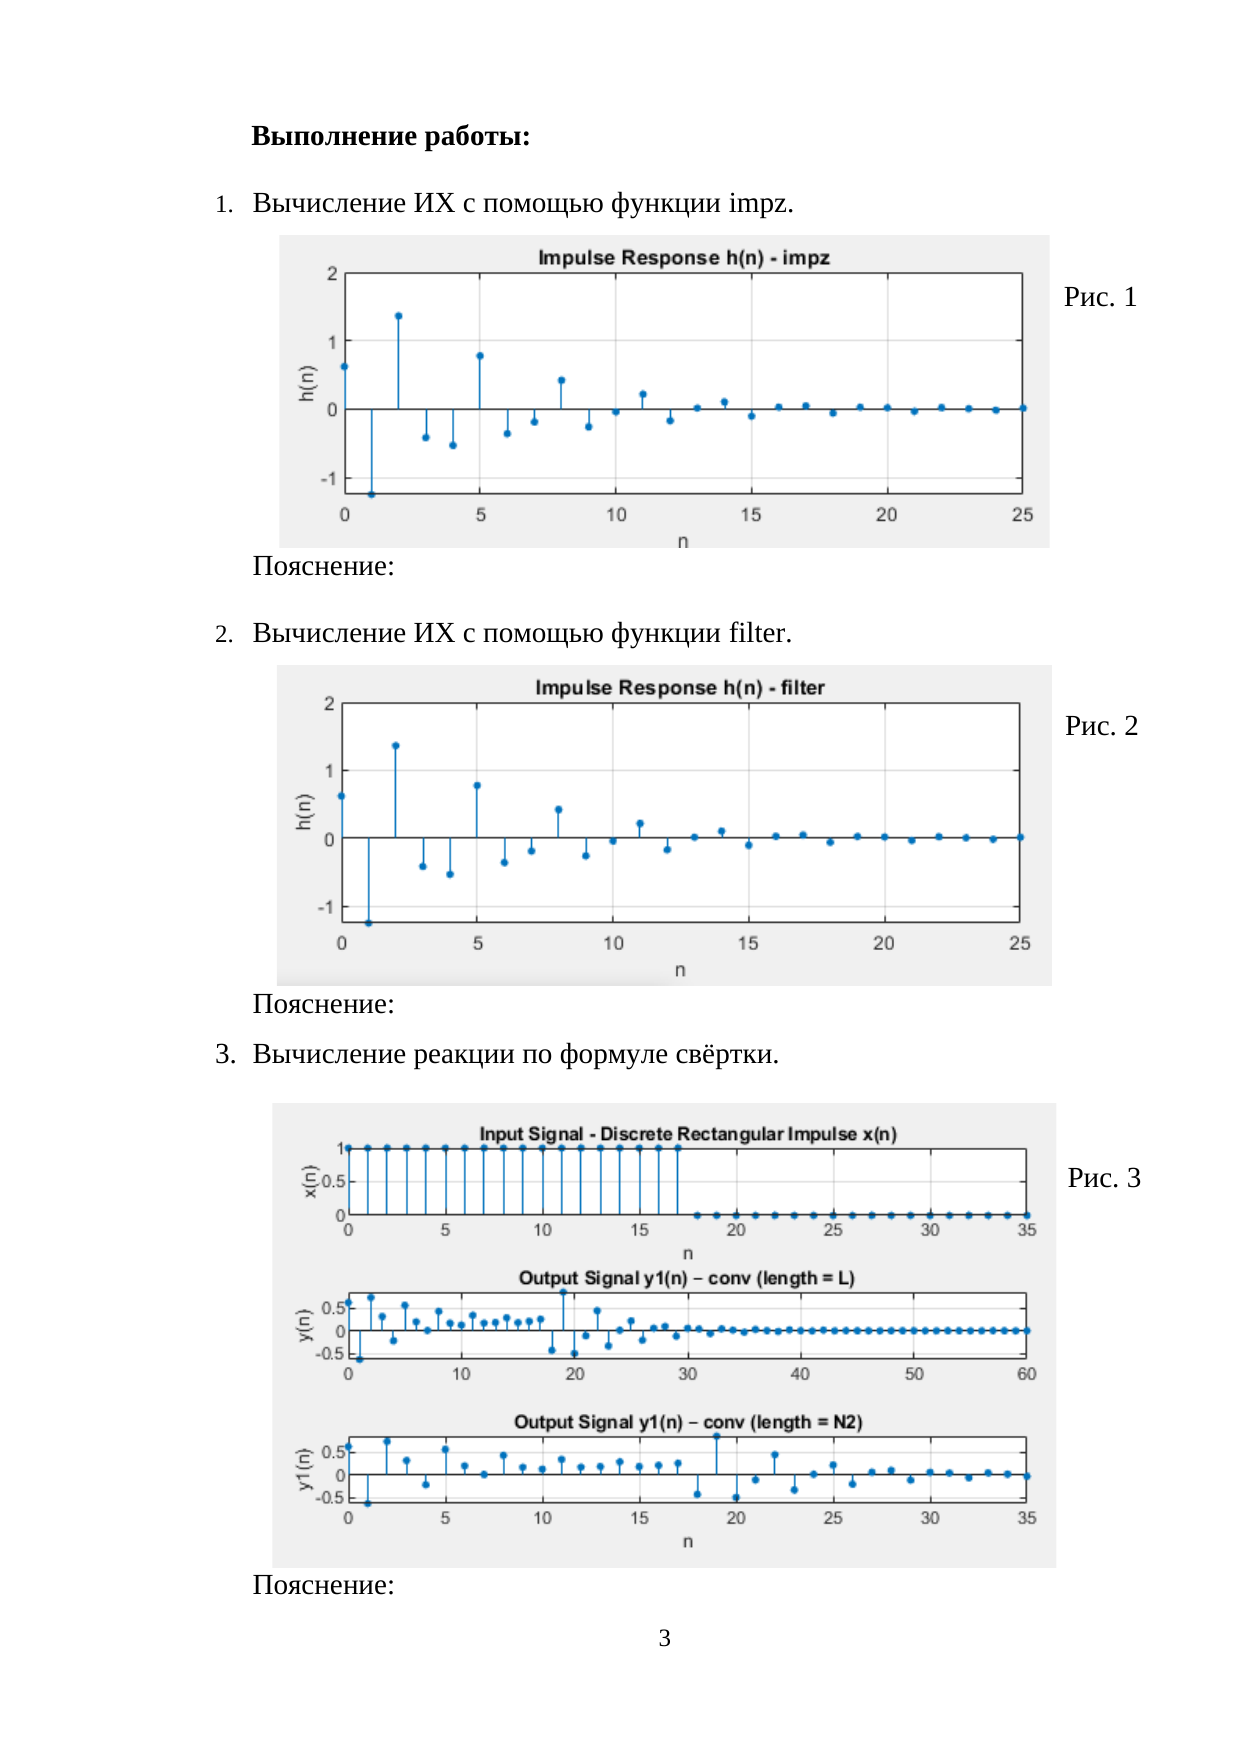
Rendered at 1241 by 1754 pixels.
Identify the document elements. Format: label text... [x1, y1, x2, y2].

text Рис. 3 [1057, 1161, 1152, 1194]
text Выполнение работы: [177, 118, 1152, 152]
text Пояснение: [252, 1211, 1152, 1601]
text [252, 1161, 272, 1194]
list Вычисление реакции по формуле свёртки. [215, 1036, 1152, 1069]
text Рис. 1 [1050, 279, 1152, 312]
list Вычисление ИХ с помощью функции filter. [215, 615, 1152, 649]
text Рис. 2 [1052, 708, 1152, 742]
text [252, 708, 276, 742]
text Пояснение: [177, 329, 1152, 582]
list Вычисление ИХ с помощью функции impz. [215, 185, 1152, 219]
text Пояснение: [252, 759, 1152, 1019]
text [252, 279, 279, 312]
